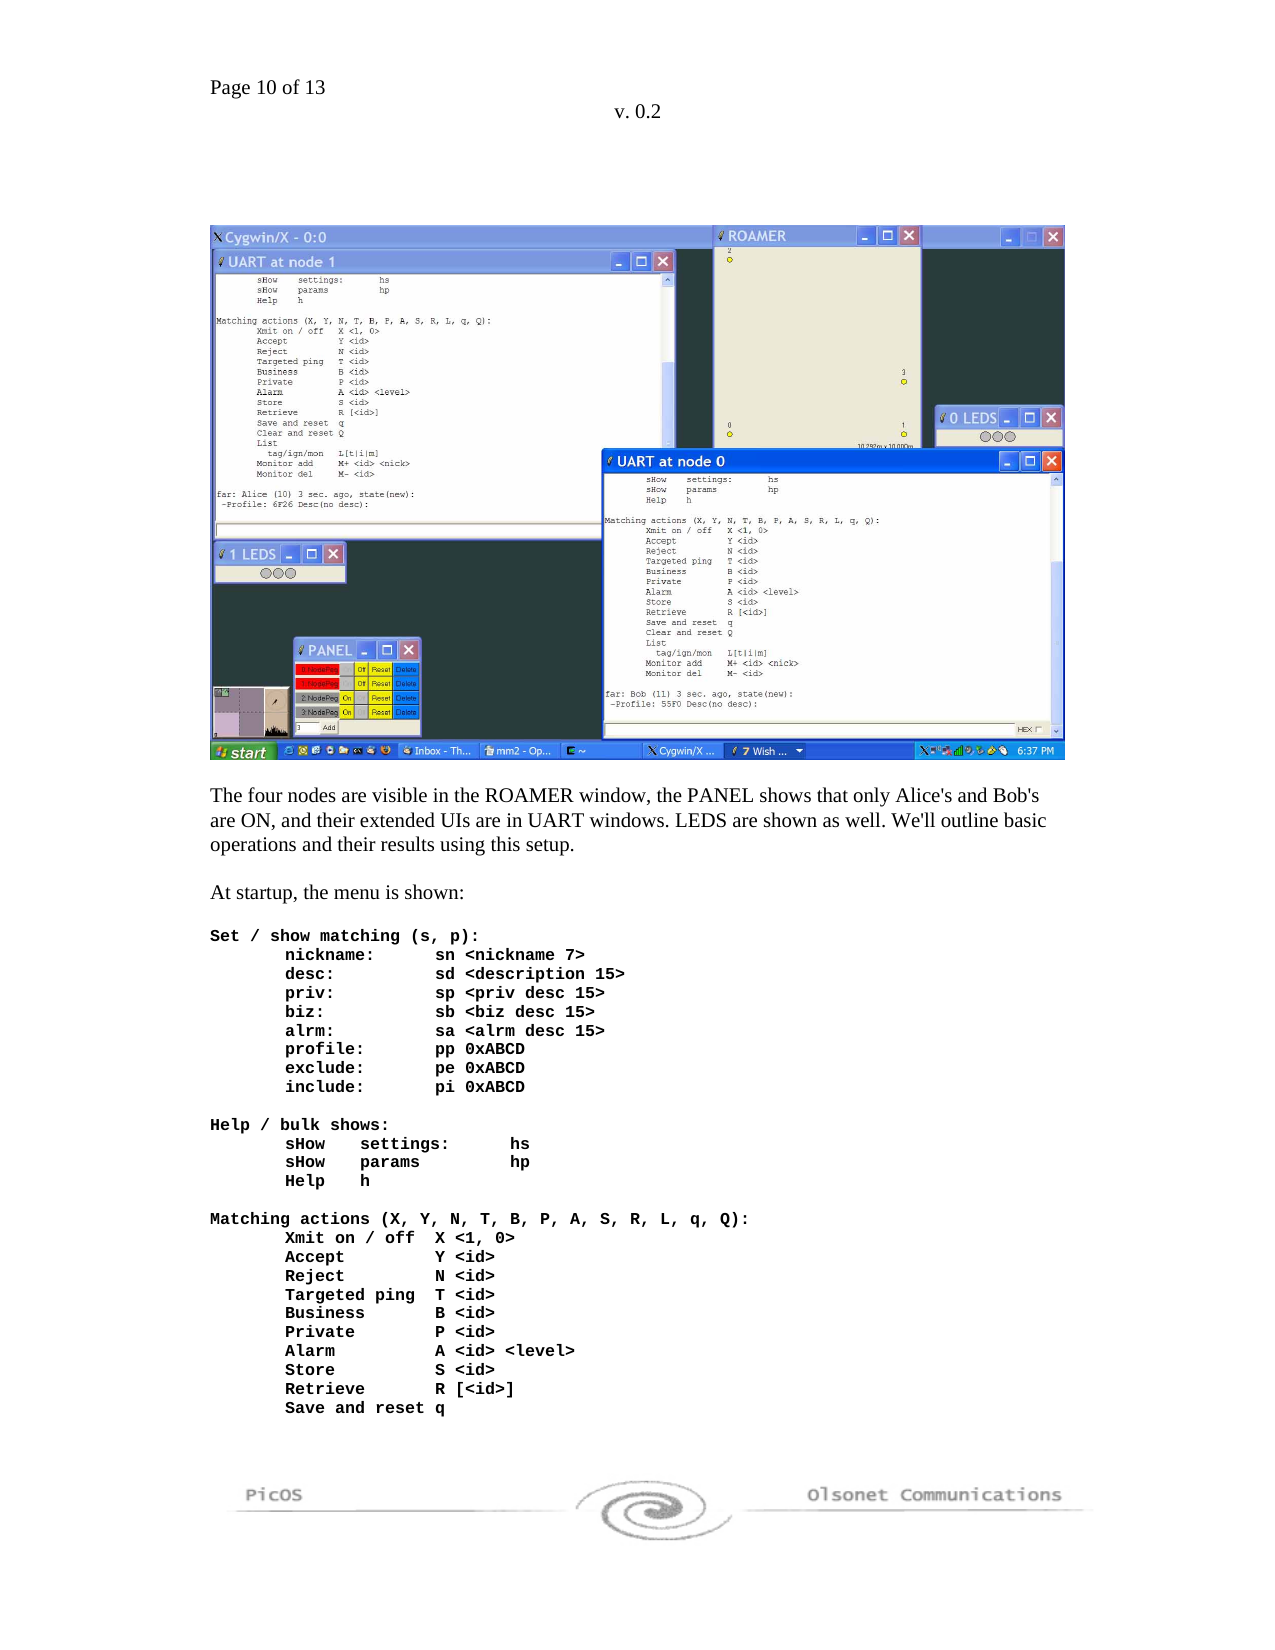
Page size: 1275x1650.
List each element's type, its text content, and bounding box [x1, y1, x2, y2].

text Set / show matching (s, p): [210, 928, 1065, 947]
text At startup, the menu is shown: [210, 880, 1065, 904]
text Save and reset q [210, 1399, 1065, 1418]
text sHow params hp [210, 1154, 1065, 1173]
text Targeted ping T <id> [210, 1286, 1065, 1305]
text The four nodes are visible in the ROAMER window, the PANEL shows that only Alice's and Bob's are ON, and their extended UIs are in UART windows. LEDS are shown as well. We'll outline basic operations and their results using this setup. [210, 783, 1065, 856]
text nickname: sn <nickname 7> [210, 947, 1065, 966]
text alrm: sa <alrm desc 15> [210, 1022, 1065, 1041]
text Reject N <id> [210, 1267, 1065, 1286]
text Help h [210, 1173, 1065, 1192]
text Store S <id> [210, 1361, 1065, 1380]
text Help / bulk shows: [210, 1116, 1065, 1135]
text Accept Y <id> [210, 1248, 1065, 1267]
text exclude: pe 0xABCD [210, 1060, 1065, 1079]
text Alarm A <id> <level> [210, 1343, 1065, 1361]
text Retrieve R [<id>] [210, 1380, 1065, 1399]
picture [210, 225, 1065, 760]
text include: pi 0xABCD [210, 1079, 1065, 1097]
text profile: pp 0xABCD [210, 1041, 1065, 1060]
text priv: sp <priv desc 15> [210, 984, 1065, 1003]
picture [226, 1464, 1094, 1566]
text Matching actions (X, Y, N, T, B, P, A, S, R, L, q, Q): [210, 1211, 1065, 1229]
text sHow settings: hs [210, 1135, 1065, 1154]
text desc: sd <description 15> [210, 966, 1065, 984]
text Business B <id> [210, 1305, 1065, 1324]
text Xmit on / off X <1, 0> [210, 1229, 1065, 1248]
text Private P <id> [210, 1324, 1065, 1343]
text biz: sb <biz desc 15> [210, 1003, 1065, 1022]
